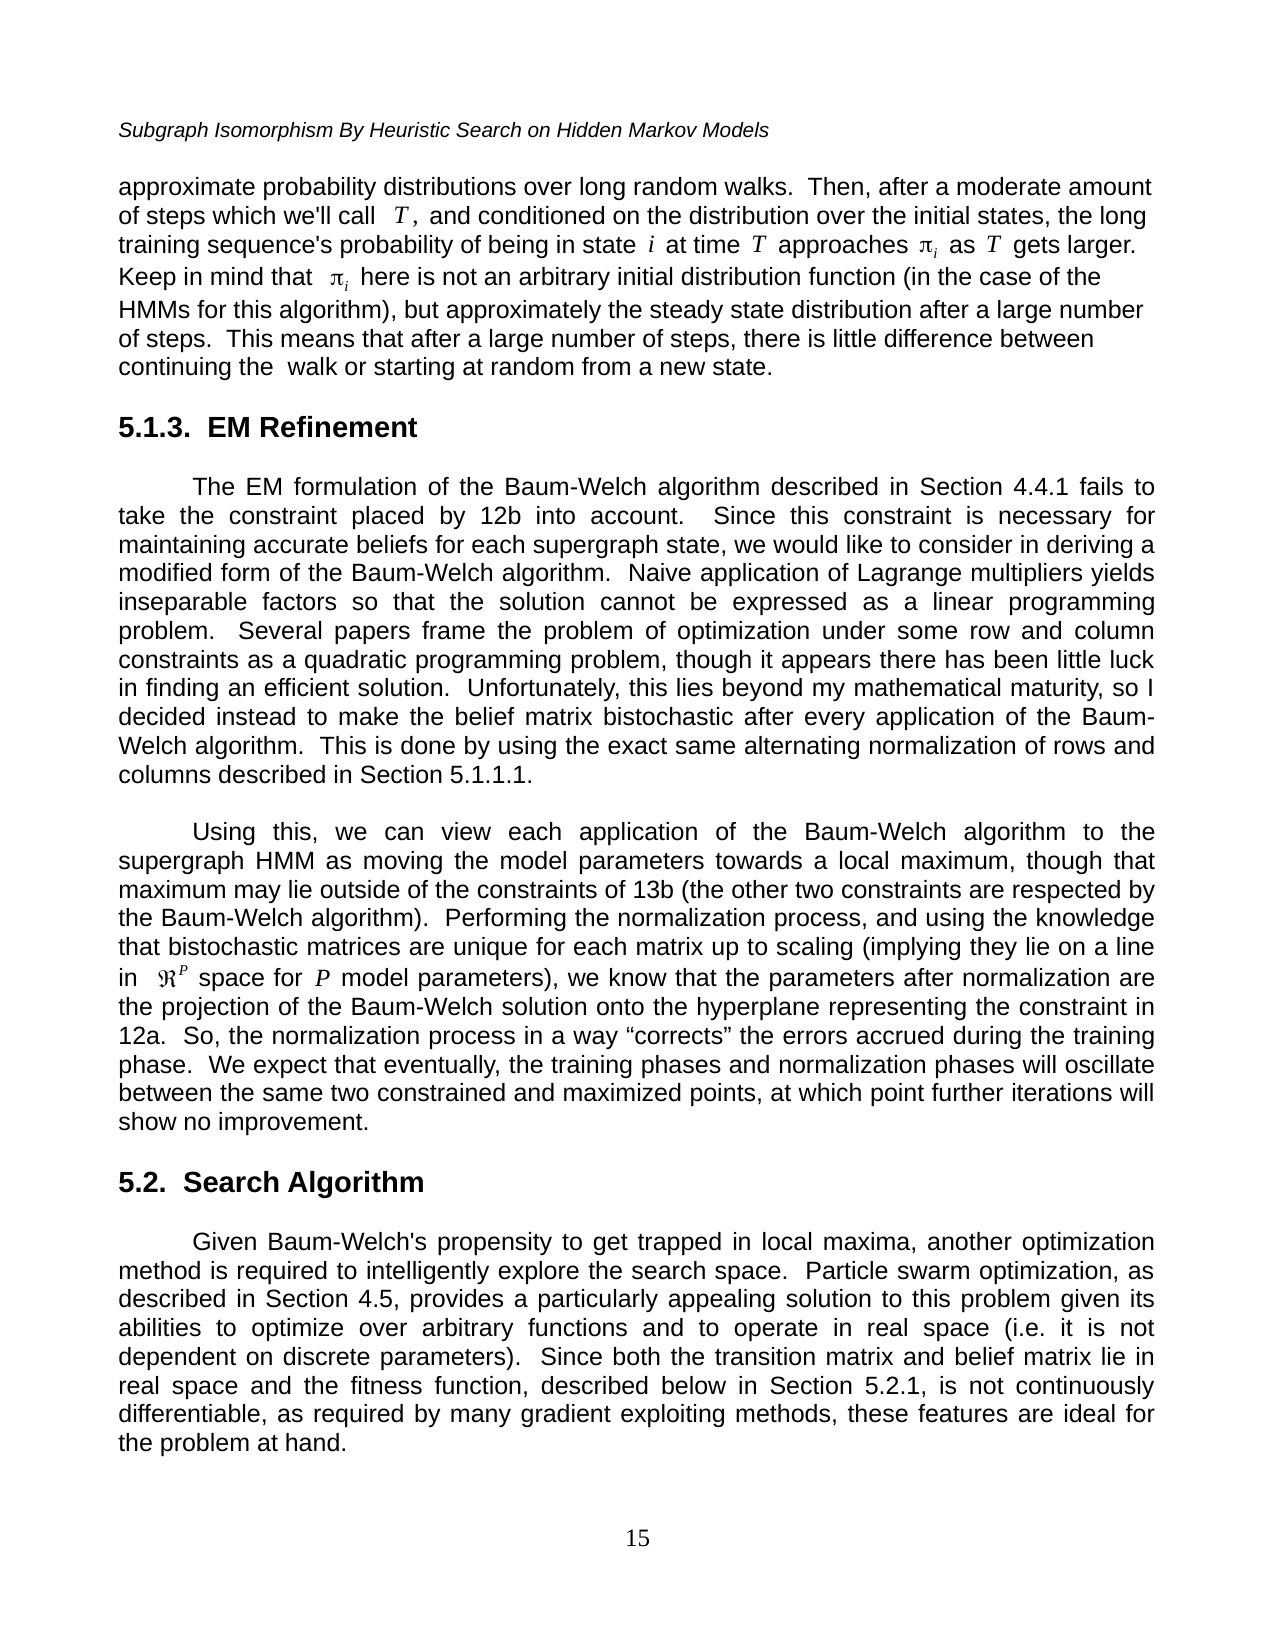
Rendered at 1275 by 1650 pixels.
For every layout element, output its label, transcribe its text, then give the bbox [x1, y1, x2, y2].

text The EM formulation of the Baum-Welch algorithm described in Section 4.4.1 fails to take the constraint placed by 12b into account. Since this constraint is necessary for maintaining accurate beliefs for each supergraph state, we would like to consider in deriving a modified form of the Baum-Welch algorithm. Naive application of Lagrange multipliers yields inseparable factors so that the solution cannot be expressed as a linear programming problem. Several papers frame the problem of optimization under some row and column constraints as a quadratic programming problem, though it appears there has been little luck in finding an efficient solution. Unfortunately, this lies beyond my mathematical maturity, so I decided instead to make the belief matrix bistochastic after every application of the Baum-Welch algorithm. This is done by using the exact same alternating normalization of rows and columns described in Section 5.1.1.1. [118, 472, 1157, 788]
text 5.2. Search Algorithm [118, 1164, 1157, 1198]
text Given Baum-Welch's propensity to get trapped in local maxima, another optimization method is required to intelligently explore the search space. Particle swarm optimization, as described in Section 4.5, provides a particularly appealing solution to this problem given its abilities to optimize over arbitrary functions and to operate in real space (i.e. it is not dependent on discrete parameters). Since both the transition matrix and belief matrix lie in real space and the fitness function, described below in Section 5.2.1, is not continuously differentiable, as required by many gradient exploiting methods, these features are ideal for the problem at hand. [118, 1227, 1157, 1457]
text Using this, we can view each application of the Baum-Welch algorithm to the supergraph HMM as moving the model parameters towards a local maximum, though that maximum may lie outside of the constraints of 13b (the other two constraints are respected by the Baum-Welch algorithm). Performing the normalization process, and using the knowledge that bistochastic matrices are unique for each matrix up to scaling (implying they lie on a line in space formodel parameters), we know that the parameters after normalization are the projection of the Baum-Welch solution onto the hyperplane representing the constraint in 12a. So, the normalization process in a way “corrects” the errors accrued during the training phase. We expect that eventually, the training phases and normalization phases will oscillate between the same two constrained and maximized points, at which point further iterations will show no improvement. [118, 817, 1157, 1136]
text approximate probability distributions over long random walks. Then, after a moderate amount of steps which we'll call and conditioned on the distribution over the initial states, the long training sequence's probability of being in stateat timeapproachesasgets larger. Keep in mind that here is not an arbitrary initial distribution function (in the case of the HMMs for this algorithm), but approximately the steady state distribution after a large number of steps. This means that after a large number of steps, there is little difference between continuing the walk or starting at random from a new state. [118, 172, 1157, 381]
text 5.1.3. EM Refinement [118, 410, 1157, 443]
